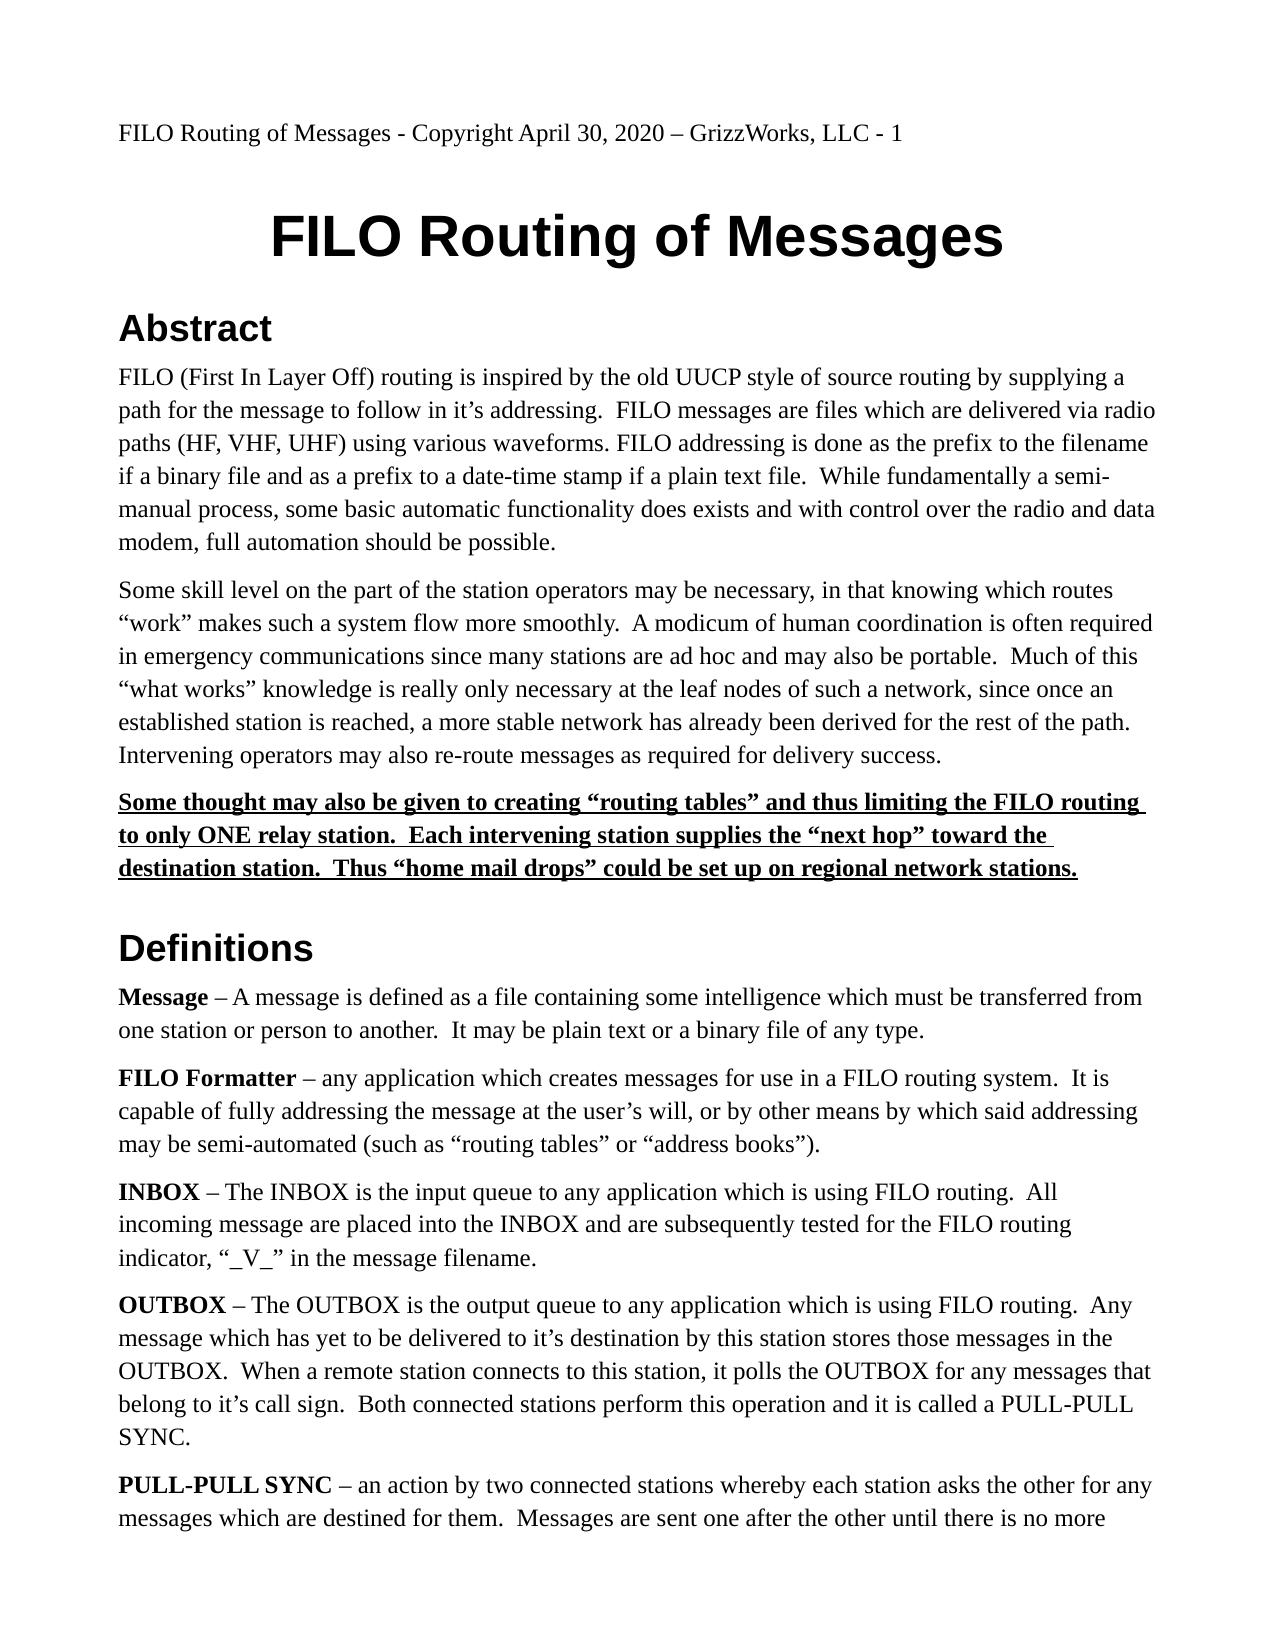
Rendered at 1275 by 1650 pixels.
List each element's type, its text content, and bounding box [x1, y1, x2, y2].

text INBOX – The INBOX is the input queue to any application which is using FILO routing. All incoming message are placed into the INBOX and are subsequently tested for the FILO routing indicator, “_V_” in the message filename. [118, 1177, 1157, 1271]
text FILO Formatter – any application which creates messages for use in a FILO routing system. It is capable of fully addressing the message at the user’s will, or by other means by which said addressing may be semi-automated (such as “routing tables” or “address books”). [118, 1063, 1157, 1158]
text Some skill level on the part of the station operators may be necessary, in that knowing which routes “work” makes such a system flow more smoothly. A modicum of human coordination is often required in emergency communications since many stations are ad hoc and may also be portable. Much of this “what works” knowledge is really only necessary at the leaf nodes of such a network, since once an established station is reached, a more stable network has already been derived for the rest of the path. Intervening operators may also re-route messages as required for delivery success. [118, 575, 1157, 769]
text PULL-PULL SYNC – an action by two connected stations whereby each station asks the other for any messages which are destined for them. Messages are sent one after the other until there is no more [118, 1470, 1157, 1532]
title FILO Routing of Messages [118, 201, 1157, 268]
text OUTBOX – The OUTBOX is the output queue to any application which is using FILO routing. Any message which has yet to be delivered to it’s destination by this station stores those messages in the OUTBOX. When a remote station connects to this station, it polls the OUTBOX for any messages that belong to it’s call sign. Both connected stations perform this operation and it is called a PULL-PULL SYNC. [118, 1290, 1157, 1451]
subtitle Abstract [118, 306, 1157, 349]
subtitle Definitions [118, 926, 1157, 970]
text Some thought may also be given to creating “routing tables” and thus limiting the FILO routing to only ONE relay station. Each intervening station supplies the “next hop” toward the destination station. Thus “home mail drops” could be set up on regional network stations. [118, 787, 1157, 882]
text FILO (First In Layer Off) routing is inspired by the old UUCP style of source routing by supplying a path for the message to follow in it’s addressing. FILO messages are files which are delivered via radio paths (HF, VHF, UHF) using various waveforms. FILO addressing is done as the prefix to the filename if a binary file and as a prefix to a date-time stamp if a plain text file. While fundamentally a semi-manual process, some basic automatic functionality does exists and with control over the radio and data modem, full automation should be possible. [118, 362, 1157, 556]
text Message – A message is defined as a file containing some intelligence which must be transferred from one station or person to another. It may be plain text or a binary file of any type. [118, 982, 1157, 1044]
